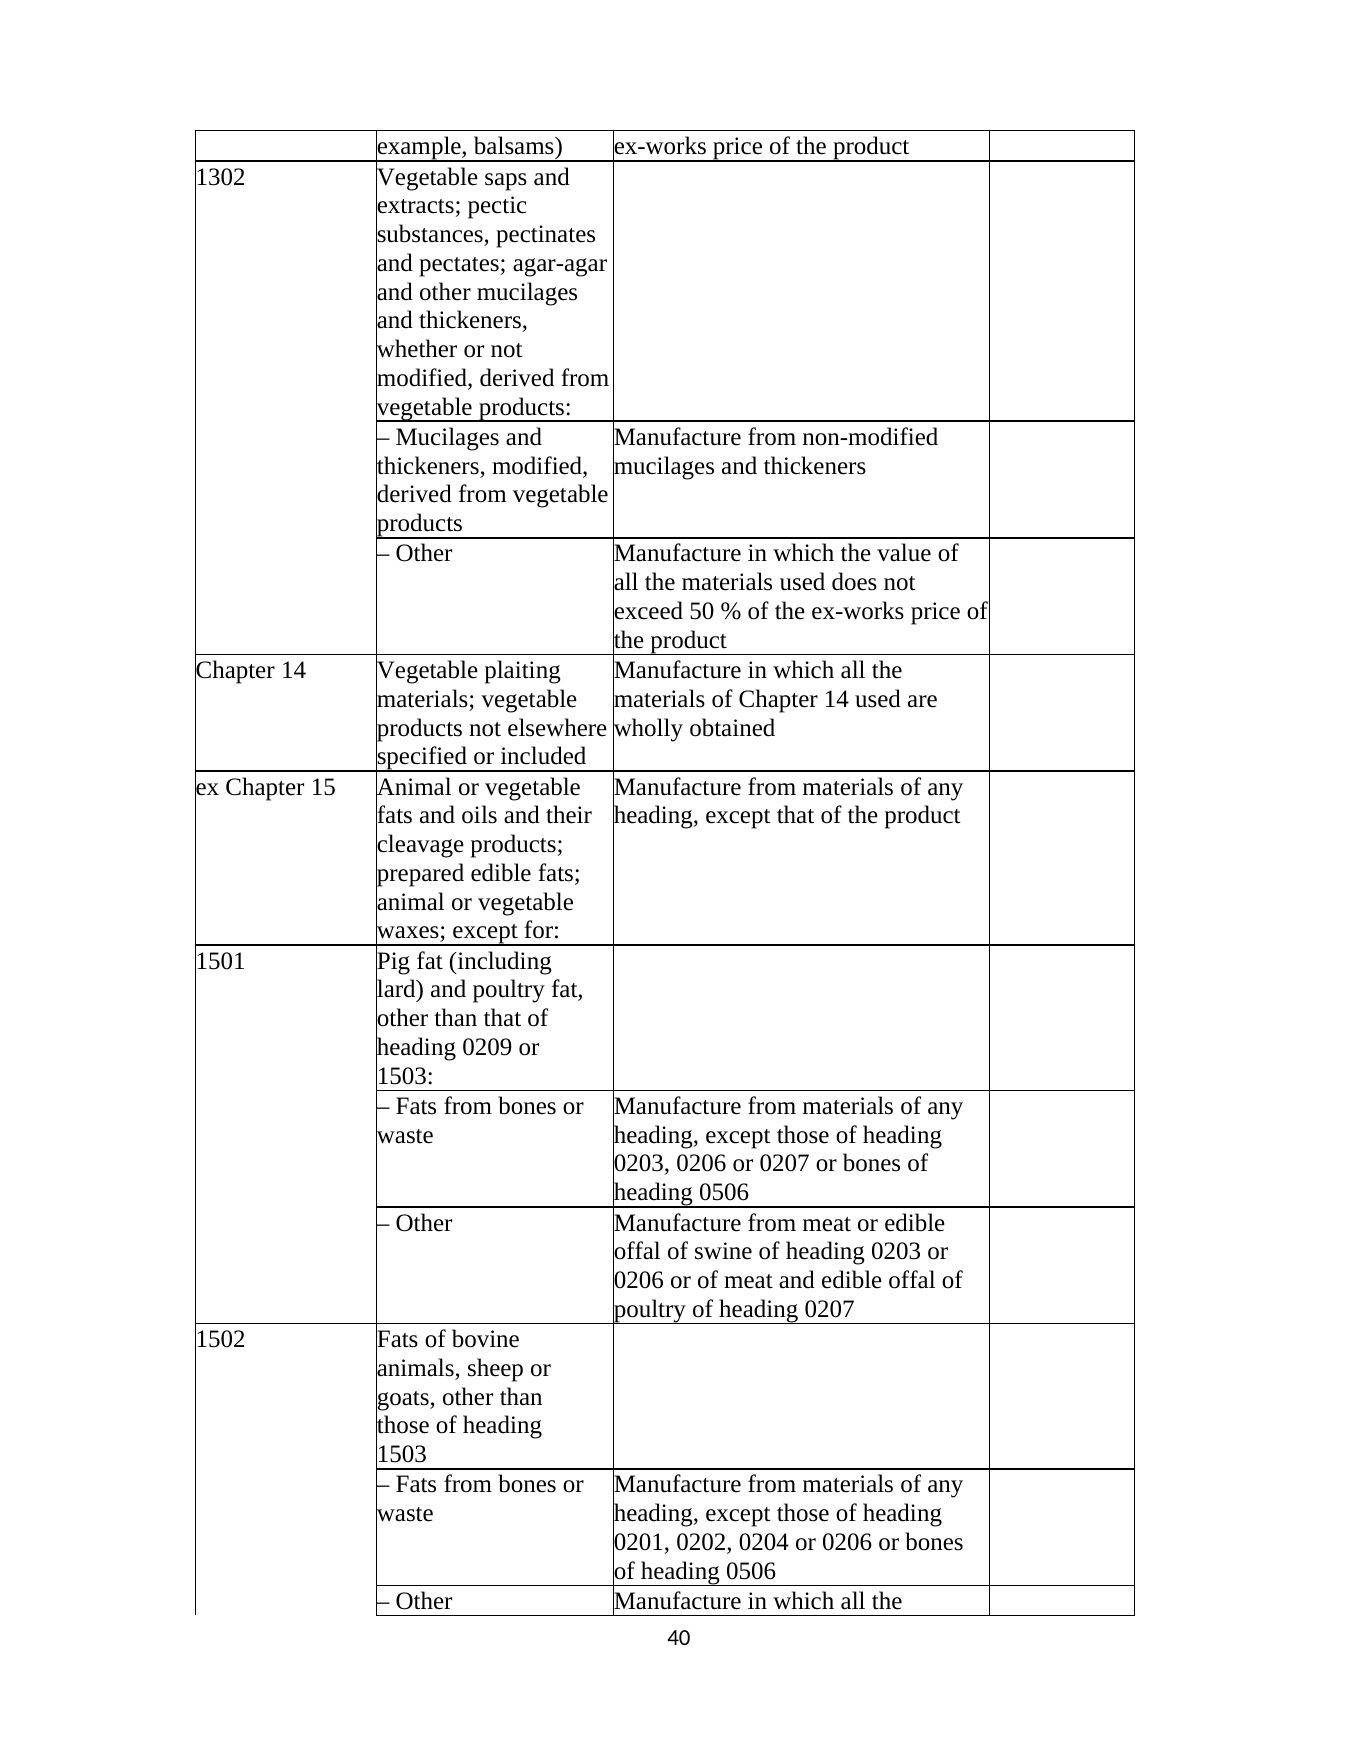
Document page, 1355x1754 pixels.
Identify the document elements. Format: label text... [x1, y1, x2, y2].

table_cell [990, 946, 1134, 1089]
table_cell Manufacture from materials of any heading, except those of heading 0203, 0206 or 0207 or bones of heading 0506 [614, 1091, 989, 1206]
table_cell Fats of bovine animals, sheep or goats, other than those of heading 1503 [377, 1324, 613, 1468]
table_cell – Fats from bones or waste [377, 1470, 613, 1584]
table_cell – Mucilages and thickeners, modified, derived from vegetable products [377, 422, 613, 537]
table_cell Manufacture from materials of any heading, except that of the product [614, 772, 989, 944]
table_cell Manufacture from meat or edible offal of swine of heading 0203 or 0206 or of meat and edible offal of poultry of heading 0207 [614, 1208, 989, 1323]
table_cell – Fats from bones or waste [377, 1091, 613, 1206]
table_cell 1502 [196, 1324, 376, 1615]
table_cell [990, 131, 1134, 160]
table_cell [990, 1470, 1134, 1584]
table_cell Vegetable plaiting materials; vegetable products not elsewhere specified or included [377, 655, 613, 770]
table_cell [990, 422, 1134, 537]
table_cell – Other [377, 1586, 613, 1615]
table_cell [990, 772, 1134, 944]
table_cell [614, 162, 989, 420]
table_cell [990, 162, 1134, 420]
table_cell 1501 [196, 946, 376, 1323]
table_cell ex-works price of the product [614, 131, 989, 160]
table_cell Chapter 14 [196, 655, 376, 770]
table_cell Vegetable saps and extracts; pectic substances, pectinates and pectates; agar-agar and other mucilages and thickeners, whether or not modified, derived from vegetable products: [377, 162, 613, 420]
table_cell – Other [377, 539, 613, 653]
table_cell [990, 1091, 1134, 1206]
table_cell Manufacture from non-modified mucilages and thickeners [614, 422, 989, 537]
table_cell Manufacture in which the value of all the materials used does not exceed 50 % of the ex-works price of the product [614, 539, 989, 653]
table_cell Manufacture in which all the materials of Chapter 14 used are wholly obtained [614, 655, 989, 770]
table_cell ex Chapter 15 [196, 772, 376, 944]
table_cell [990, 1586, 1134, 1615]
table_cell example, balsams) [377, 131, 613, 160]
table_cell [614, 946, 989, 1089]
table_cell [614, 1324, 989, 1468]
table_cell [990, 655, 1134, 770]
table_cell [990, 1208, 1134, 1323]
table_cell 1302 [196, 162, 376, 653]
table_cell Manufacture from materials of any heading, except those of heading 0201, 0202, 0204 or 0206 or bones of heading 0506 [614, 1470, 989, 1584]
table_cell Animal or vegetable fats and oils and their cleavage products; prepared edible fats; animal or vegetable waxes; except for: [377, 772, 613, 944]
table_cell [990, 539, 1134, 653]
table_cell [990, 1324, 1134, 1468]
table_cell Pig fat (including lard) and poultry fat, other than that of heading 0209 or 1503: [377, 946, 613, 1089]
table_cell – Other [377, 1208, 613, 1323]
table_cell [196, 131, 376, 160]
table_cell Manufacture in which all the [614, 1586, 989, 1615]
